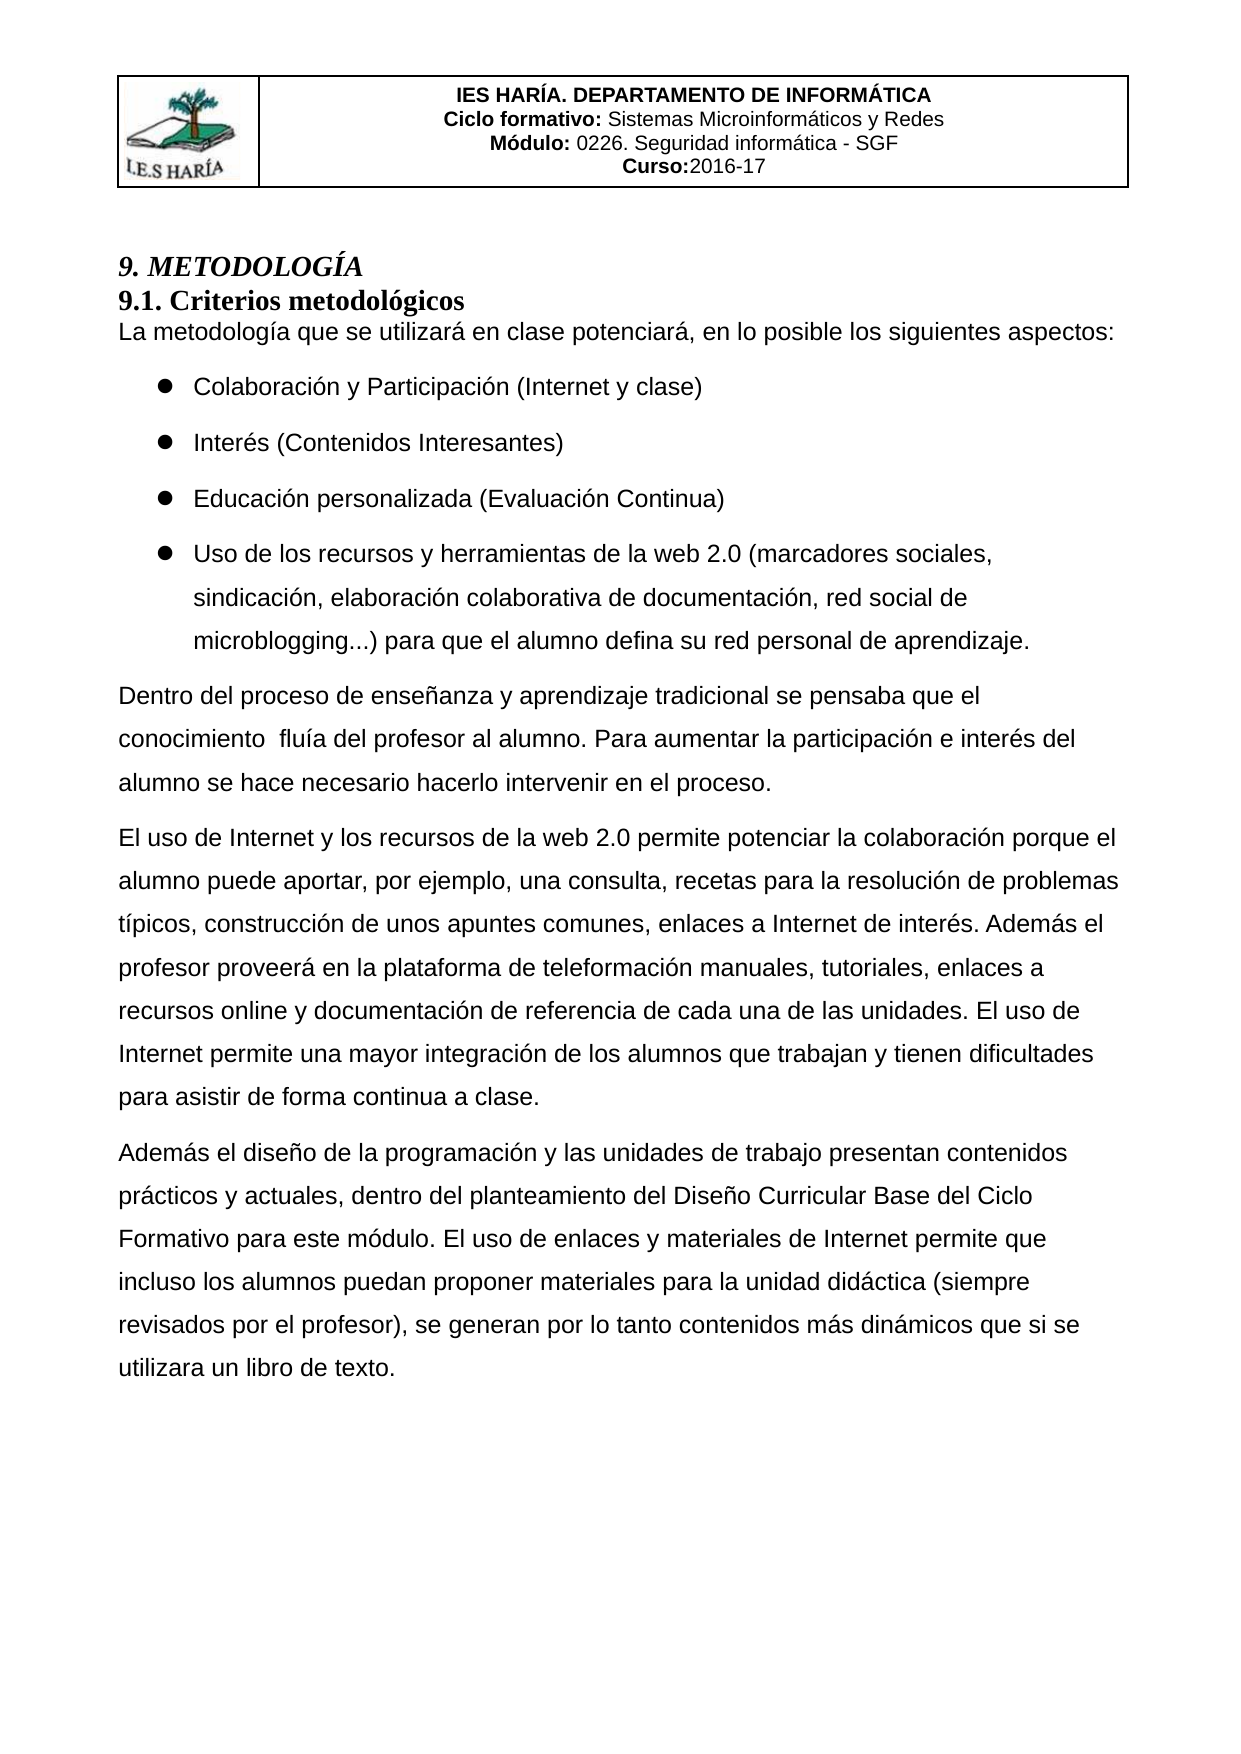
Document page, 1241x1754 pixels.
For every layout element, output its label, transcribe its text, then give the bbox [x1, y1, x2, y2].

text Además el diseño de la programación y las unidades de trabajo presentan contenidos prácticos y actuales, dentro del planteamiento del Diseño Curricular Base del Ciclo Formativo para este módulo. El uso de enlaces y materiales de Internet permite que incluso los alumnos puedan proponer materiales para la unidad didáctica (siempre revisados por el profesor), se generan por lo tanto contenidos más dinámicos que si se utilizara un libro de texto. [118, 1138, 1122, 1382]
subtitle 9. METODOLOGÍA [118, 249, 1122, 283]
text El uso de Internet y los recursos de la web 2.0 permite potenciar la colaboración porque el alumno puede aportar, por ejemplo, una consulta, recetas para la resolución de problemas típicos, construcción de unos apuntes comunes, enlaces a Internet de interés. Además el profesor proveerá en la plataforma de teleformación manuales, tutoriales, enlaces a recursos online y documentación de referencia de cada una de las unidades. El uso de Internet permite una mayor integración de los alumnos que trabajan y tienen dificultades para asistir de forma continua a clase. [118, 823, 1122, 1111]
subtitle 9.1. Criterios metodológicos [118, 283, 1122, 317]
text Dentro del proceso de enseñanza y aprendizaje tradicional se pensaba que el conocimiento fluía del profesor al alumno. Para aumentar la participación e interés del alumno se hace necesario hacerlo intervenir en el proceso. [118, 681, 1122, 796]
list Interés (Contenidos Interesantes) [156, 428, 1122, 457]
list Colaboración y Participación (Internet y clase) [156, 372, 1122, 401]
picture [123, 82, 241, 180]
text La metodología que se utilizará en clase potenciará, en lo posible los siguientes aspectos: [118, 317, 1122, 345]
list Uso de los recursos y herramientas de la web 2.0 (marcadores sociales, sindicación, elaboración colaborativa de documentación, red social de microblogging...) para que el alumno defina su red personal de aprendizaje. [156, 539, 1122, 654]
list Educación personalizada (Evaluación Continua) [156, 484, 1122, 512]
